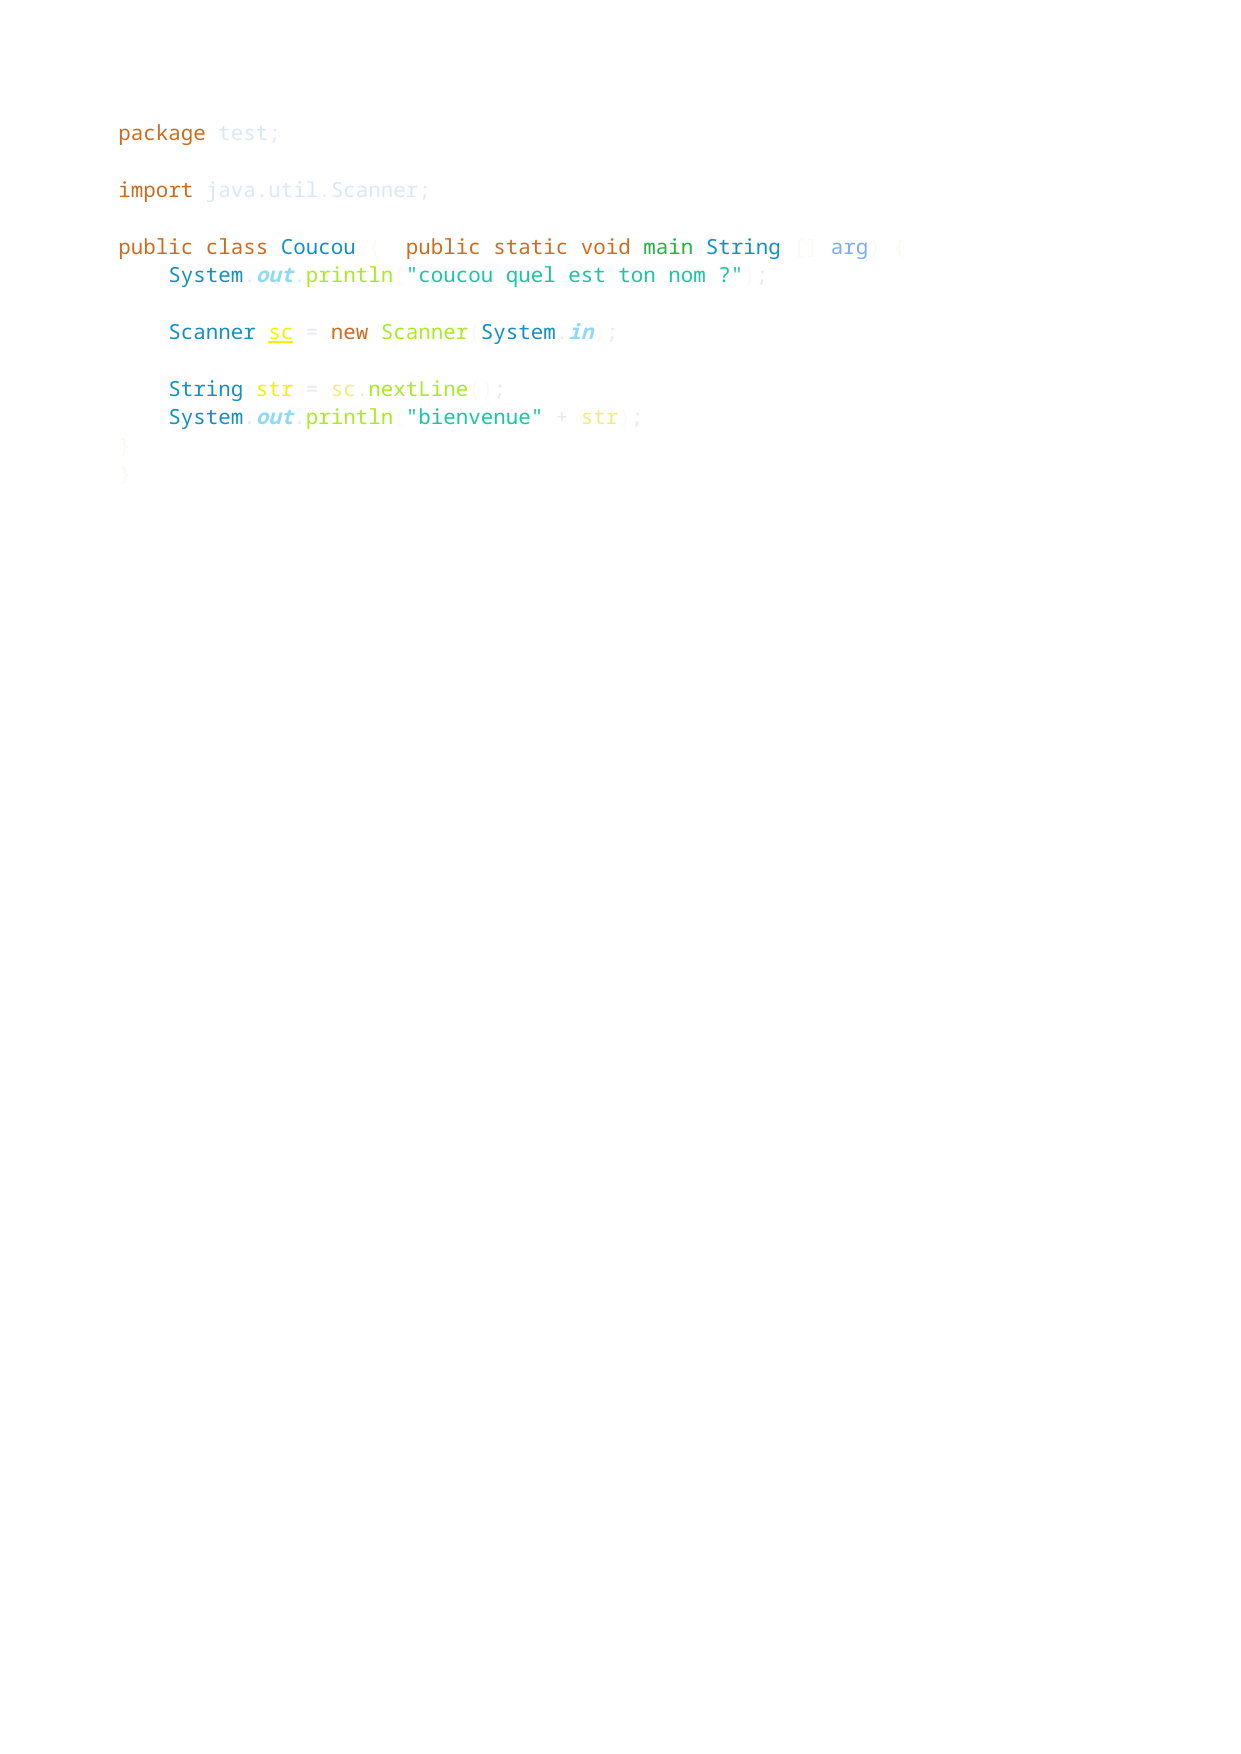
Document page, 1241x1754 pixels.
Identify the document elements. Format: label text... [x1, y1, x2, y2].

text System.out.println("bienvenue" + str); [118, 402, 1122, 431]
text System.out.println("coucou quel est ton nom ?"); [118, 260, 1122, 289]
text package test; [118, 118, 1122, 147]
text String str = sc.nextLine(); [118, 374, 1122, 402]
text public class Coucou { public static void main(String [] arg) { [118, 232, 1122, 260]
text import java.util.Scanner; [118, 175, 1122, 203]
text } [118, 431, 1122, 459]
text } [118, 459, 1122, 488]
text Scanner sc = new Scanner(System.in); [118, 317, 1122, 346]
